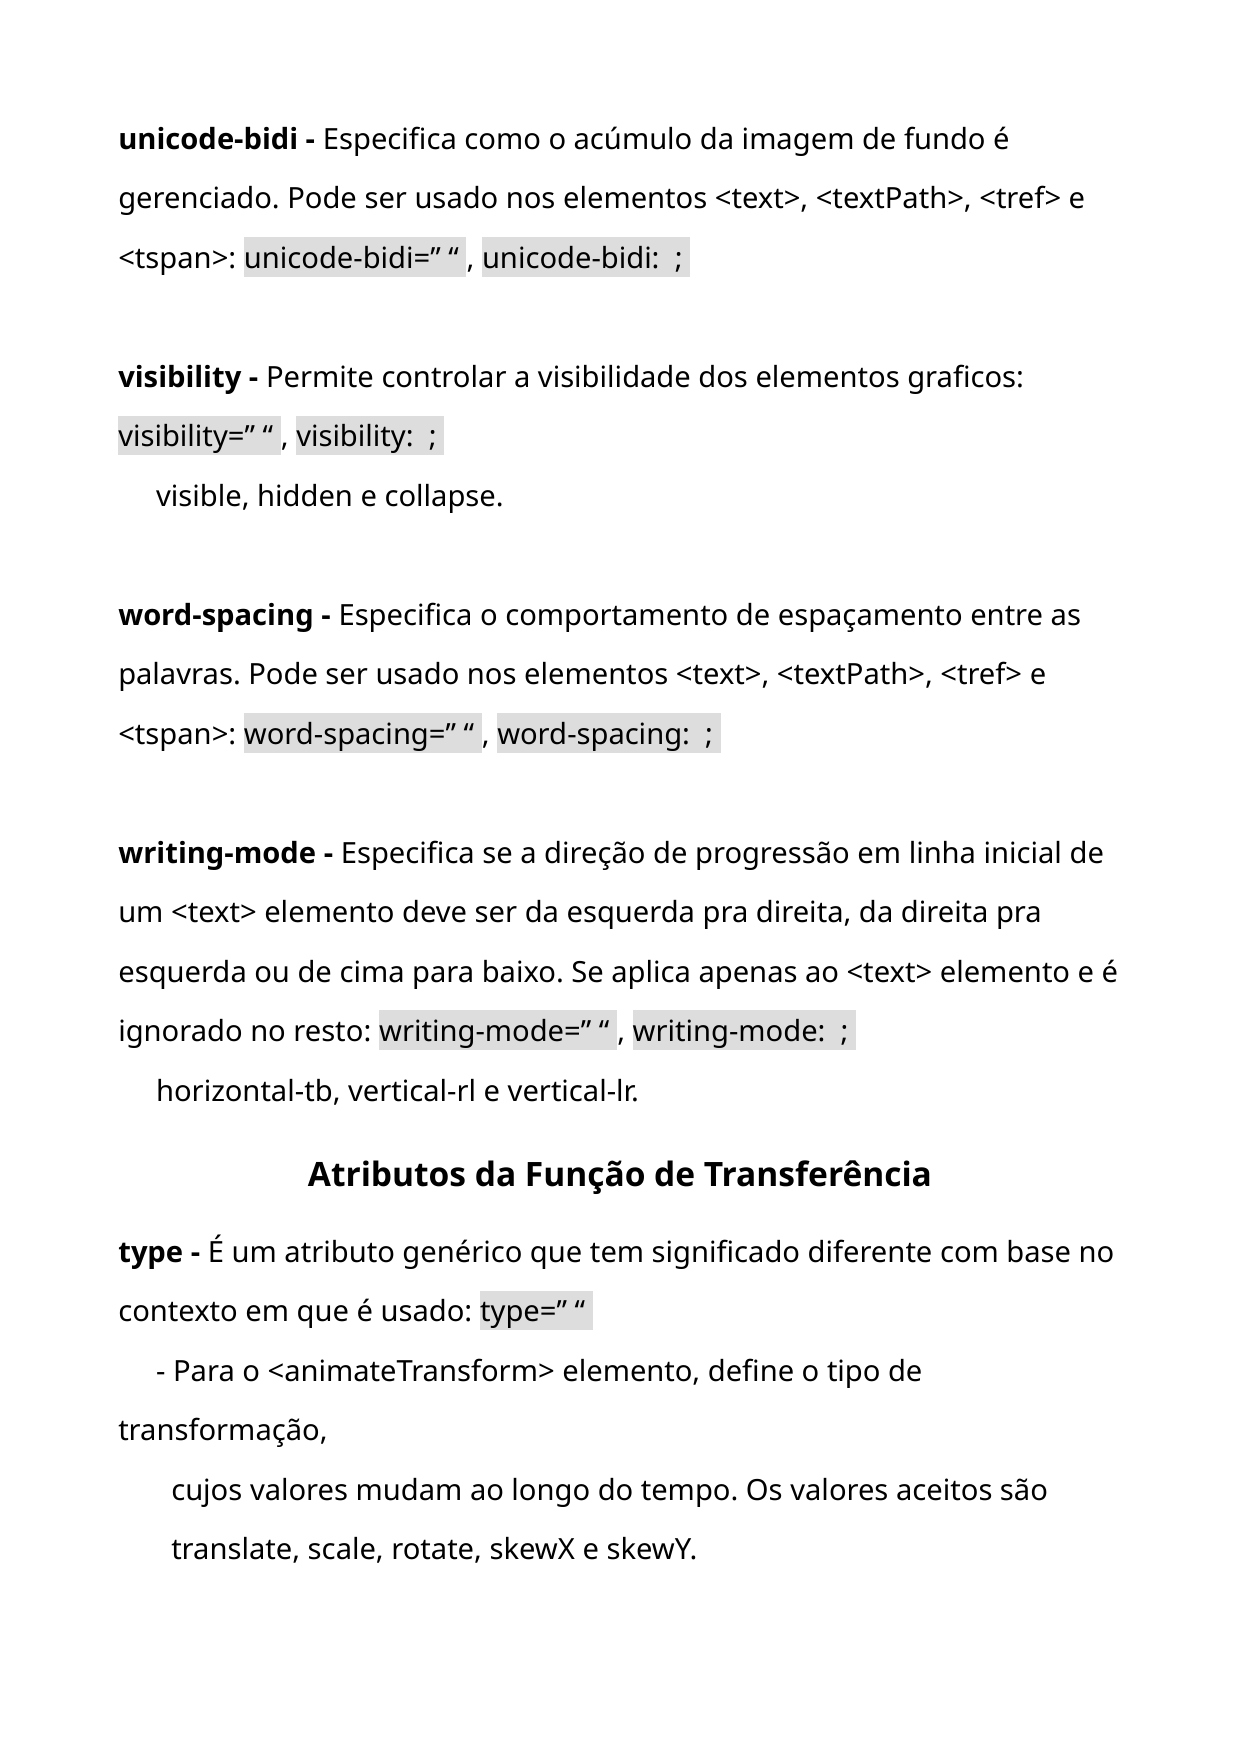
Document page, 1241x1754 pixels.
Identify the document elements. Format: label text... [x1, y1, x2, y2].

text cujos valores mudam ao longo do tempo. Os valores aceitos são [118, 1469, 1122, 1509]
text writing-mode - Especifica se a direção de progressão em linha inicial de um <text> elemento deve ser da esquerda pra direita, da direita pra esquerda ou de cima para baixo. Se aplica apenas ao <text> elemento e é ignorado no resto: writing-mode=” “ , writing-mode: ; [118, 832, 1122, 1050]
text word-spacing - Especifica o comportamento de espaçamento entre as palavras. Pode ser usado nos elementos <text>, <textPath>, <tref> e <tspan>: word-spacing=” “ , word-spacing: ; [118, 594, 1122, 753]
text type - É um atributo genérico que tem significado diferente com base no contexto em que é usado: type=” “ [118, 1231, 1122, 1330]
text - Para o <animateTransform> elemento, define o tipo de transformação, [118, 1350, 1122, 1449]
text translate, scale, rotate, skewX e skewY. [118, 1528, 1122, 1568]
text visible, hidden e collapse. [118, 475, 1122, 515]
text unicode-bidi - Especifica como o acúmulo da imagem de fundo é gerenciado. Pode ser usado nos elementos <text>, <textPath>, <tref> e <tspan>: unicode-bidi=” “ , unicode-bidi: ; [118, 118, 1122, 277]
text visibility - Permite controlar a visibilidade dos elementos graficos: visibility=” “ , visibility: ; [118, 356, 1122, 455]
text horizontal-tb, vertical-rl e vertical-lr. [118, 1070, 1122, 1109]
subtitle Atributos da Função de Transferência [118, 1150, 1122, 1196]
